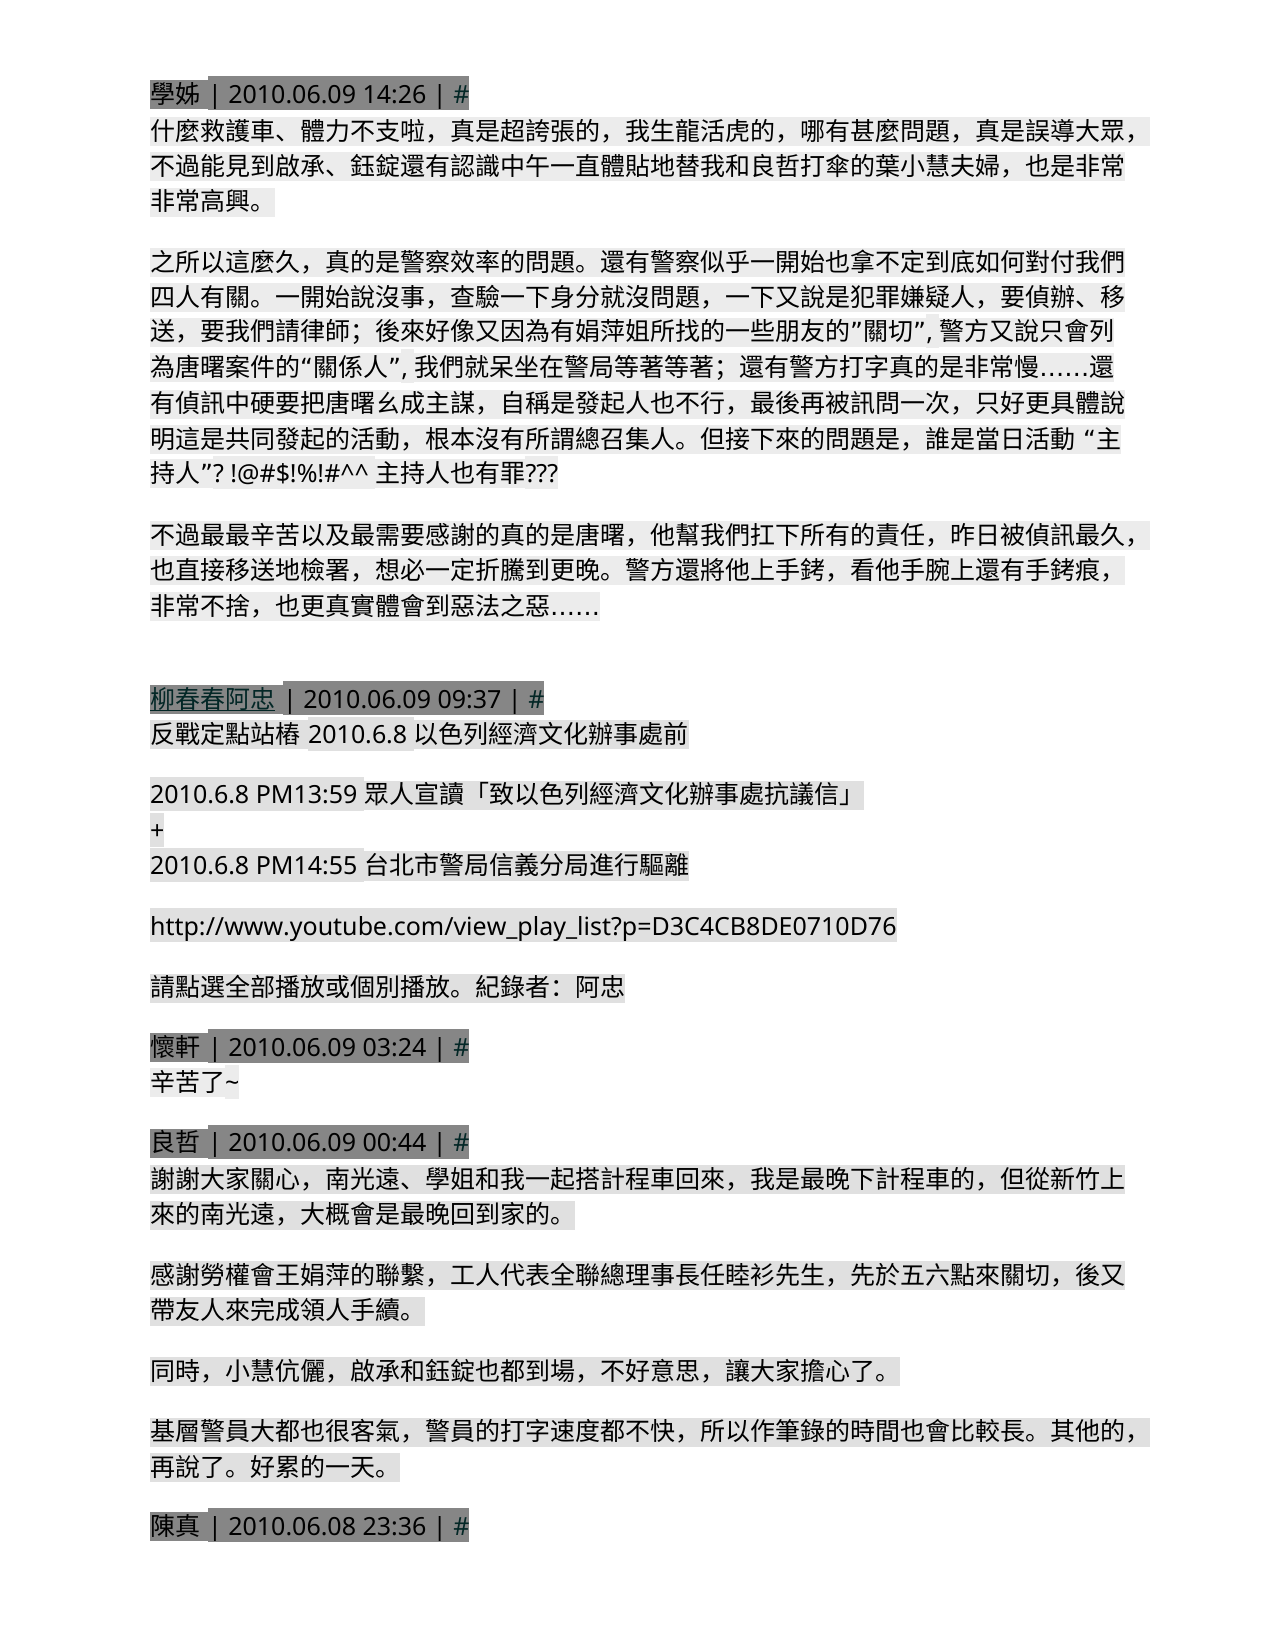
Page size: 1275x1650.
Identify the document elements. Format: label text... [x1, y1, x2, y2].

text 不過最最辛苦以及最需要感謝的真的是唐曙，他幫我們扛下所有的責任，昨日被偵訊最久，也直接移送地檢署，想必一定折騰到更晚。警方還將他上手銬，看他手腕上還有手銬痕，非常不捨，也更真實體會到惡法之惡…… [150, 514, 1125, 621]
text 同時，小慧伉儷，啟承和鈺錠也都到場，不好意思，讓大家擔心了。 [150, 1351, 1125, 1386]
text 反戰定點站樁 2010.6.8 以色列經濟文化辦事處前 [150, 715, 1125, 751]
text 謝謝大家關心，南光遠、學姐和我一起搭計程車回來，我是最晚下計程車的，但從新竹上來的南光遠，大概會是最晚回到家的。 [150, 1159, 1125, 1230]
text 感謝勞權會王娟萍的聯繫，工人代表全聯總理事長任睦衫先生，先於五六點來關切，後又帶友人來完成領人手續。 [150, 1255, 1125, 1326]
text 懷軒 | 2010.06.09 03:24 | # [150, 1028, 1125, 1063]
text 柳春春阿忠 | 2010.06.09 09:37 | # [150, 680, 1125, 715]
text 陳真 | 2010.06.08 23:36 | # [150, 1507, 1125, 1542]
text http://www.youtube.com/view_play_list?p=D3C4CB8DE0710D76 [150, 907, 1125, 942]
text 基層警員大都也很客氣，警員的打字速度都不快，所以作筆錄的時間也會比較長。其他的，再說了。好累的一天。 [150, 1411, 1125, 1482]
text 辛苦了~ [150, 1063, 1125, 1099]
text 2010.6.8 PM13:59 眾人宣讀「致以色列經濟文化辦事處抗議信」 + 2010.6.8 PM14:55 台北市警局信義分局進行驅離 [150, 776, 1125, 882]
text 請點選全部播放或個別播放。紀錄者：阿忠 [150, 967, 1125, 1003]
text 良哲 | 2010.06.09 00:44 | # [150, 1124, 1125, 1159]
text 之所以這麼久，真的是警察效率的問題。還有警察似乎一開始也拿不定到底如何對付我們四人有關。一開始說沒事，查驗一下身分就沒問題，一下又說是犯罪嫌疑人，要偵辦、移送，要我們請律師；後來好像又因為有娟萍姐所找的一些朋友的”關切”, 警方又說只會列為唐曙案件的“關係人”, 我們就呆坐在警局等著等著；還有警方打字真的是非常慢……還有偵訊中硬要把唐曙ㄠ成主謀，自稱是發起人也不行，最後再被訊問一次，只好更具體說明這是共同發起的活動，根本沒有所謂總召集人。但接下來的問題是，誰是當日活動 “主持人”? !@#$!%!#^^ 主持人也有罪??? [150, 242, 1125, 489]
text 什麼救護車、體力不支啦，真是超誇張的，我生龍活虎的，哪有甚麼問題，真是誤導大眾，不過能見到啟承、鈺錠還有認識中午一直體貼地替我和良哲打傘的葉小慧夫婦，也是非常非常高興。 [150, 110, 1125, 217]
text 學姊 | 2010.06.09 14:26 | # [150, 75, 1125, 110]
